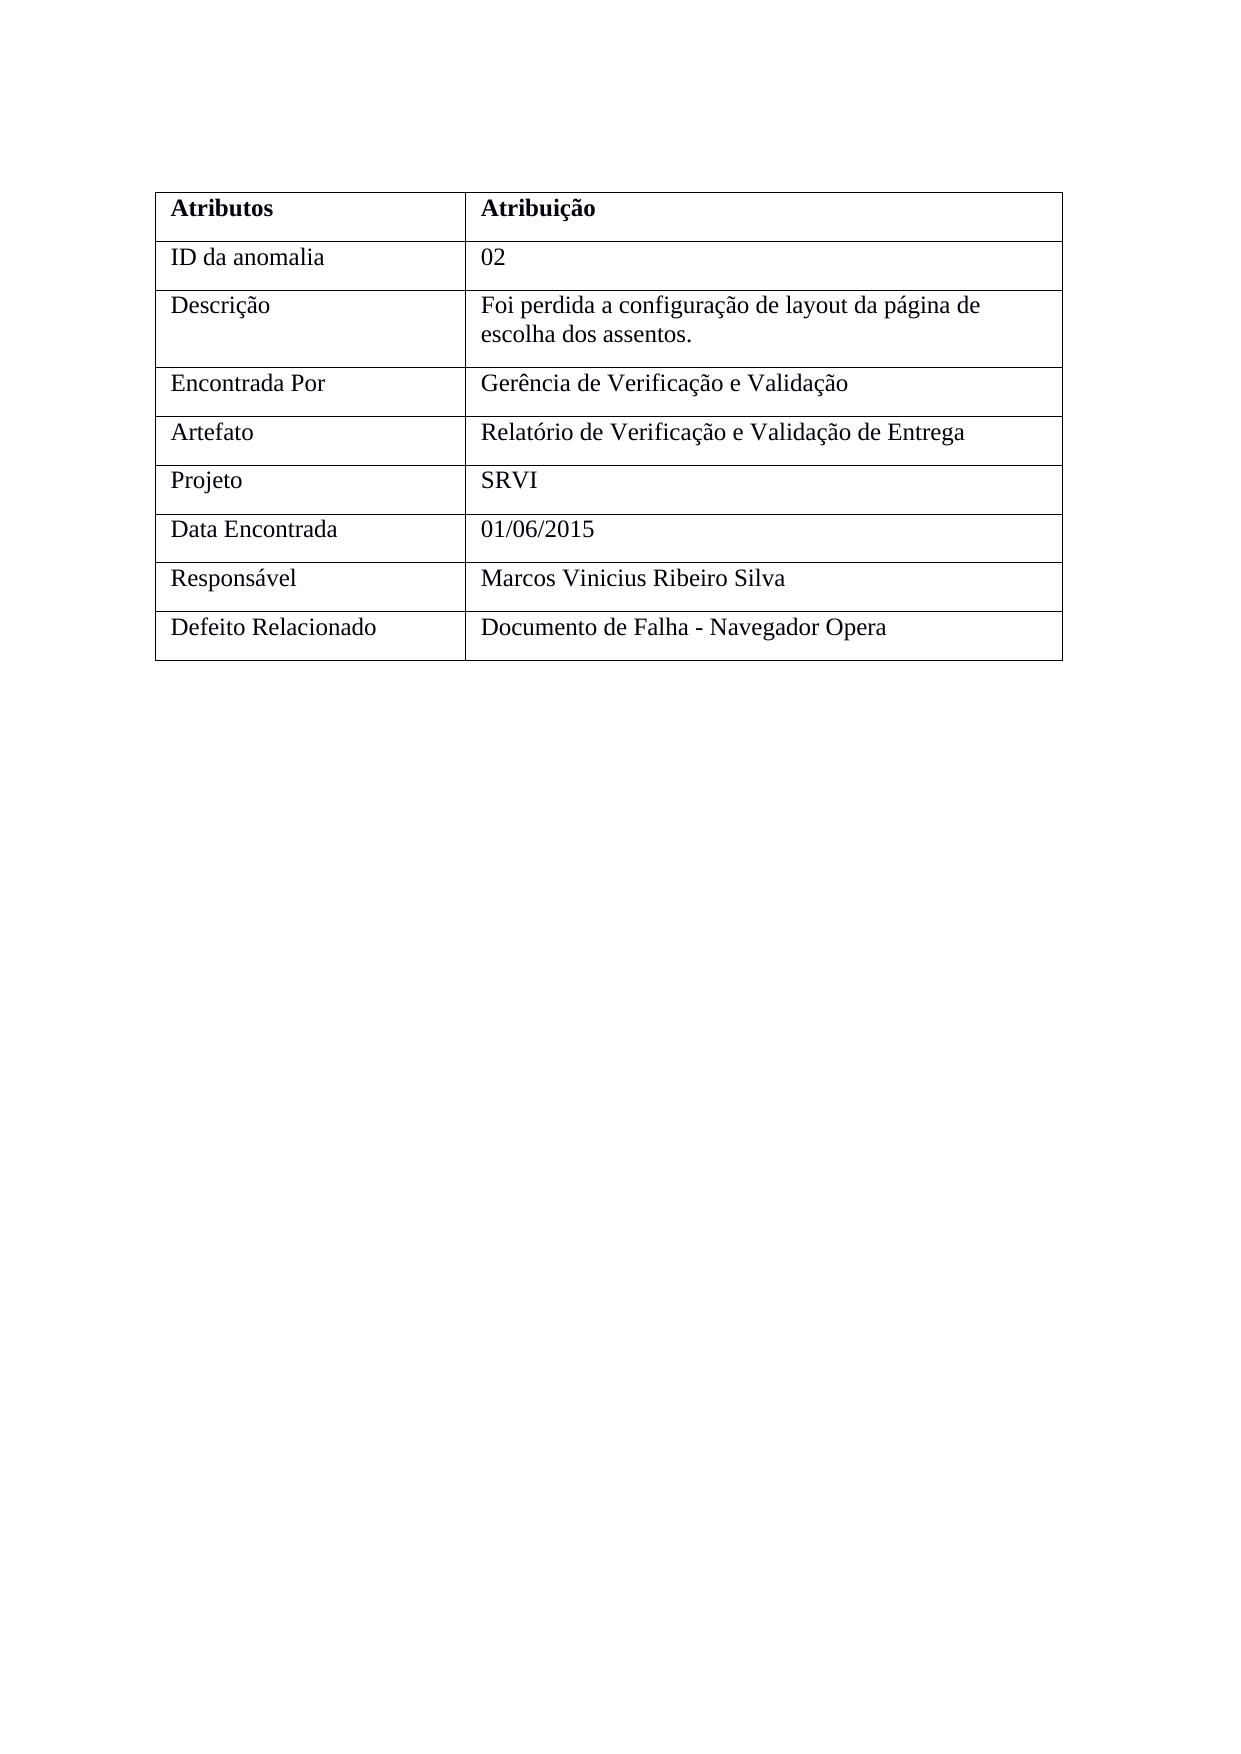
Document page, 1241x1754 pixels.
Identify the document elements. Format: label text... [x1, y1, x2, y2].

table_cell Descrição [156, 291, 465, 367]
table_cell 01/06/2015 [466, 515, 1062, 562]
table_cell Responsável [156, 563, 465, 611]
table_header Atributos [156, 193, 465, 241]
table_cell Documento de Falha - Navegador Opera [466, 612, 1062, 660]
table_cell Defeito Relacionado [156, 612, 465, 660]
table_cell Data Encontrada [156, 515, 465, 562]
table_header Atribuição [466, 193, 1062, 241]
table_cell Encontrada Por [156, 368, 465, 416]
table_cell ID da anomalia [156, 242, 465, 290]
table_cell 02 [466, 242, 1062, 290]
table_cell Marcos Vinicius Ribeiro Silva [466, 563, 1062, 611]
table_cell Foi perdida a configuração de layout da página de escolha dos assentos. [466, 291, 1062, 367]
table_cell Relatório de Verificação e Validação de Entrega [466, 417, 1062, 465]
table_cell Gerência de Verificação e Validação [466, 368, 1062, 416]
table_cell Artefato [156, 417, 465, 465]
table_cell SRVI [466, 466, 1062, 513]
table_cell Projeto [156, 466, 465, 513]
